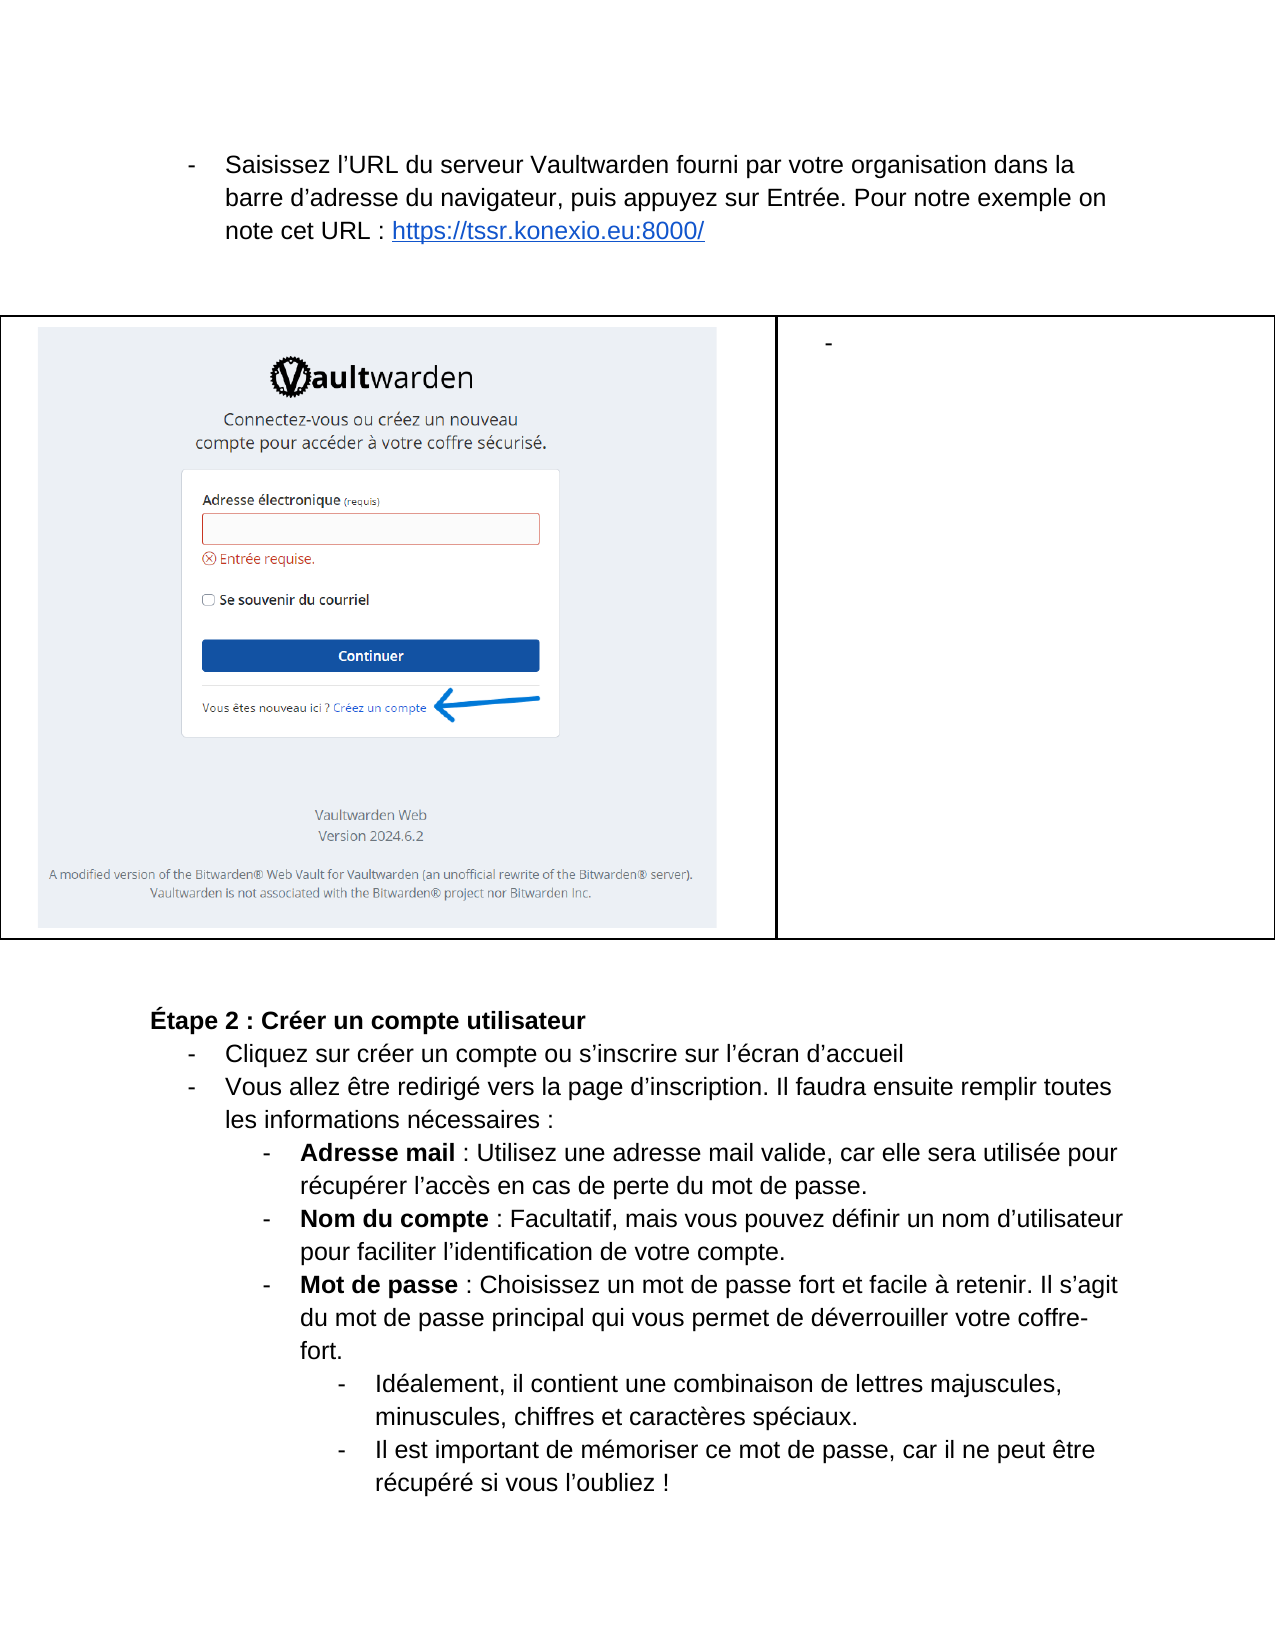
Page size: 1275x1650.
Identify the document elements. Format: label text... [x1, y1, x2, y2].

list Adresse mail : Utilisez une adresse mail valide, car elle sera utilisée pour récupérer l’accès en cas de perte du mot de passe. [262, 1138, 1125, 1200]
list Cliquez sur créer un compte ou s’inscrire sur l’écran d’accueil [187, 1039, 1125, 1068]
table_header [1, 317, 775, 938]
list Saisissez l’URL du serveur Vaultwarden fourni par votre organisation dans la barre d’adresse du navigateur, puis appuyez sur Entrée. Pour notre exemple on note cet URL : https://tssr.konexio.eu:8000/ [187, 150, 1125, 245]
list Nom du compte : Facultatif, mais vous pouvez définir un nom d’utilisateur pour faciliter l’identification de votre compte. [262, 1204, 1125, 1266]
list Vous allez être redirigé vers la page d’inscription. Il faudra ensuite remplir toutes les informations nécessaires : [187, 1072, 1125, 1134]
table_header [778, 317, 1274, 938]
picture [37, 327, 717, 928]
list Mot de passe : Choisissez un mot de passe fort et facile à retenir. Il s’agit du mot de passe principal qui vous permet de déverrouiller votre coffre-fort. [262, 1270, 1125, 1365]
list Il est important de mémoriser ce mot de passe, car il ne peut être récupéré si vous l’oubliez ! [337, 1435, 1125, 1497]
text Étape 2 : Créer un compte utilisateur [150, 1006, 1125, 1035]
list Idéalement, il contient une combinaison de lettres majuscules, minuscules, chiffres et caractères spéciaux. [337, 1369, 1125, 1431]
